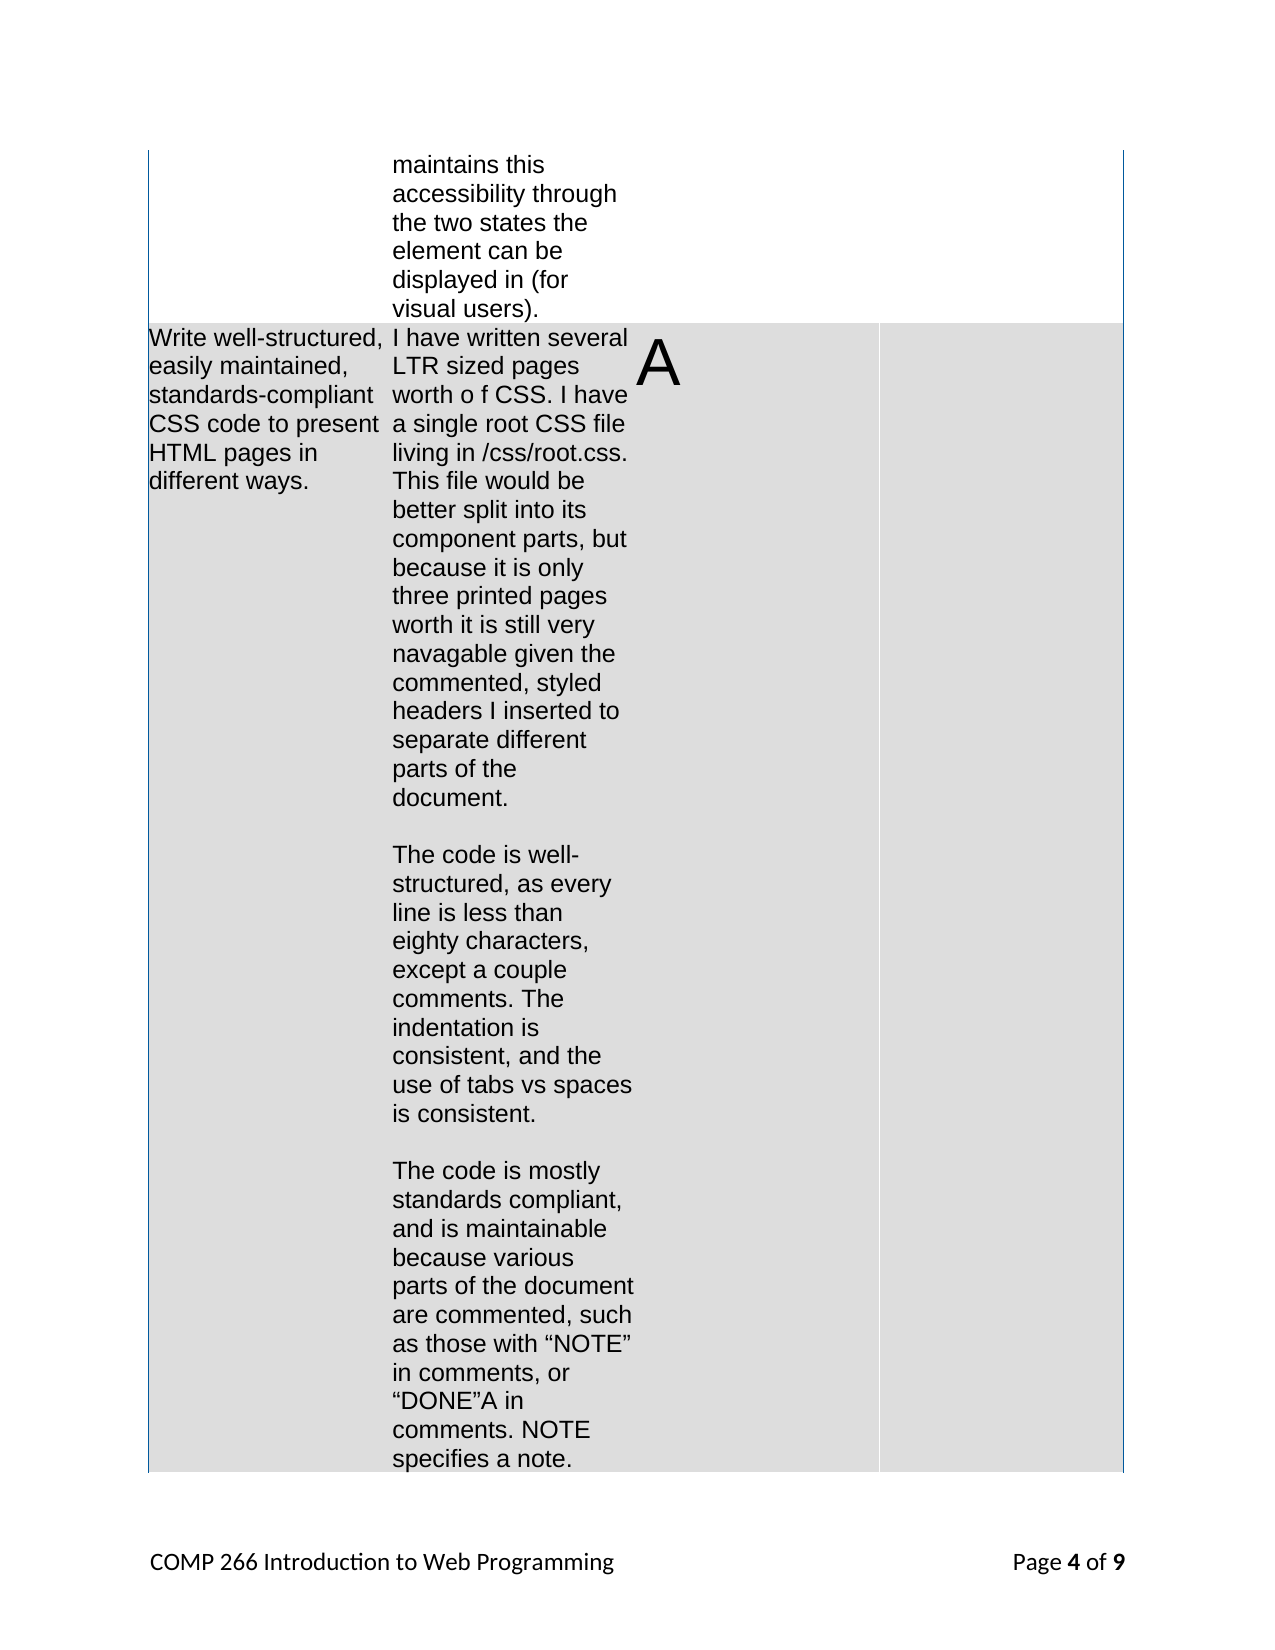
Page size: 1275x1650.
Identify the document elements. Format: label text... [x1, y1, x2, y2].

table_cell [880, 150, 1123, 322]
table_cell [636, 150, 879, 322]
table_cell maintains this accessibility through the two states the element can be displayed in (for visual users). [392, 150, 636, 322]
table_cell [149, 150, 392, 322]
table_cell A [636, 323, 879, 1472]
table_cell Write well-structured, easily maintained, standards-compliant CSS code to present HTML pages in different ways. [149, 323, 392, 1472]
table_cell I have written several LTR sized pages worth o f CSS. I have a single root CSS file living in /css/root.css. This file would be better split into its component parts, but because it is only three printed pages worth it is still very navagable given the commented, styled headers I inserted to separate different parts of the document. The code is well-structured, as every line is less than eighty characters, except a couple comments. The indentation is consistent, and the use of tabs vs spaces is consistent. The code is mostly standards compliant, and is maintainable because various parts of the document are commented, such as those with “NOTE” in comments, or “DONE”A in comments. NOTE specifies a note. [392, 323, 636, 1472]
table_cell [880, 323, 1123, 1472]
